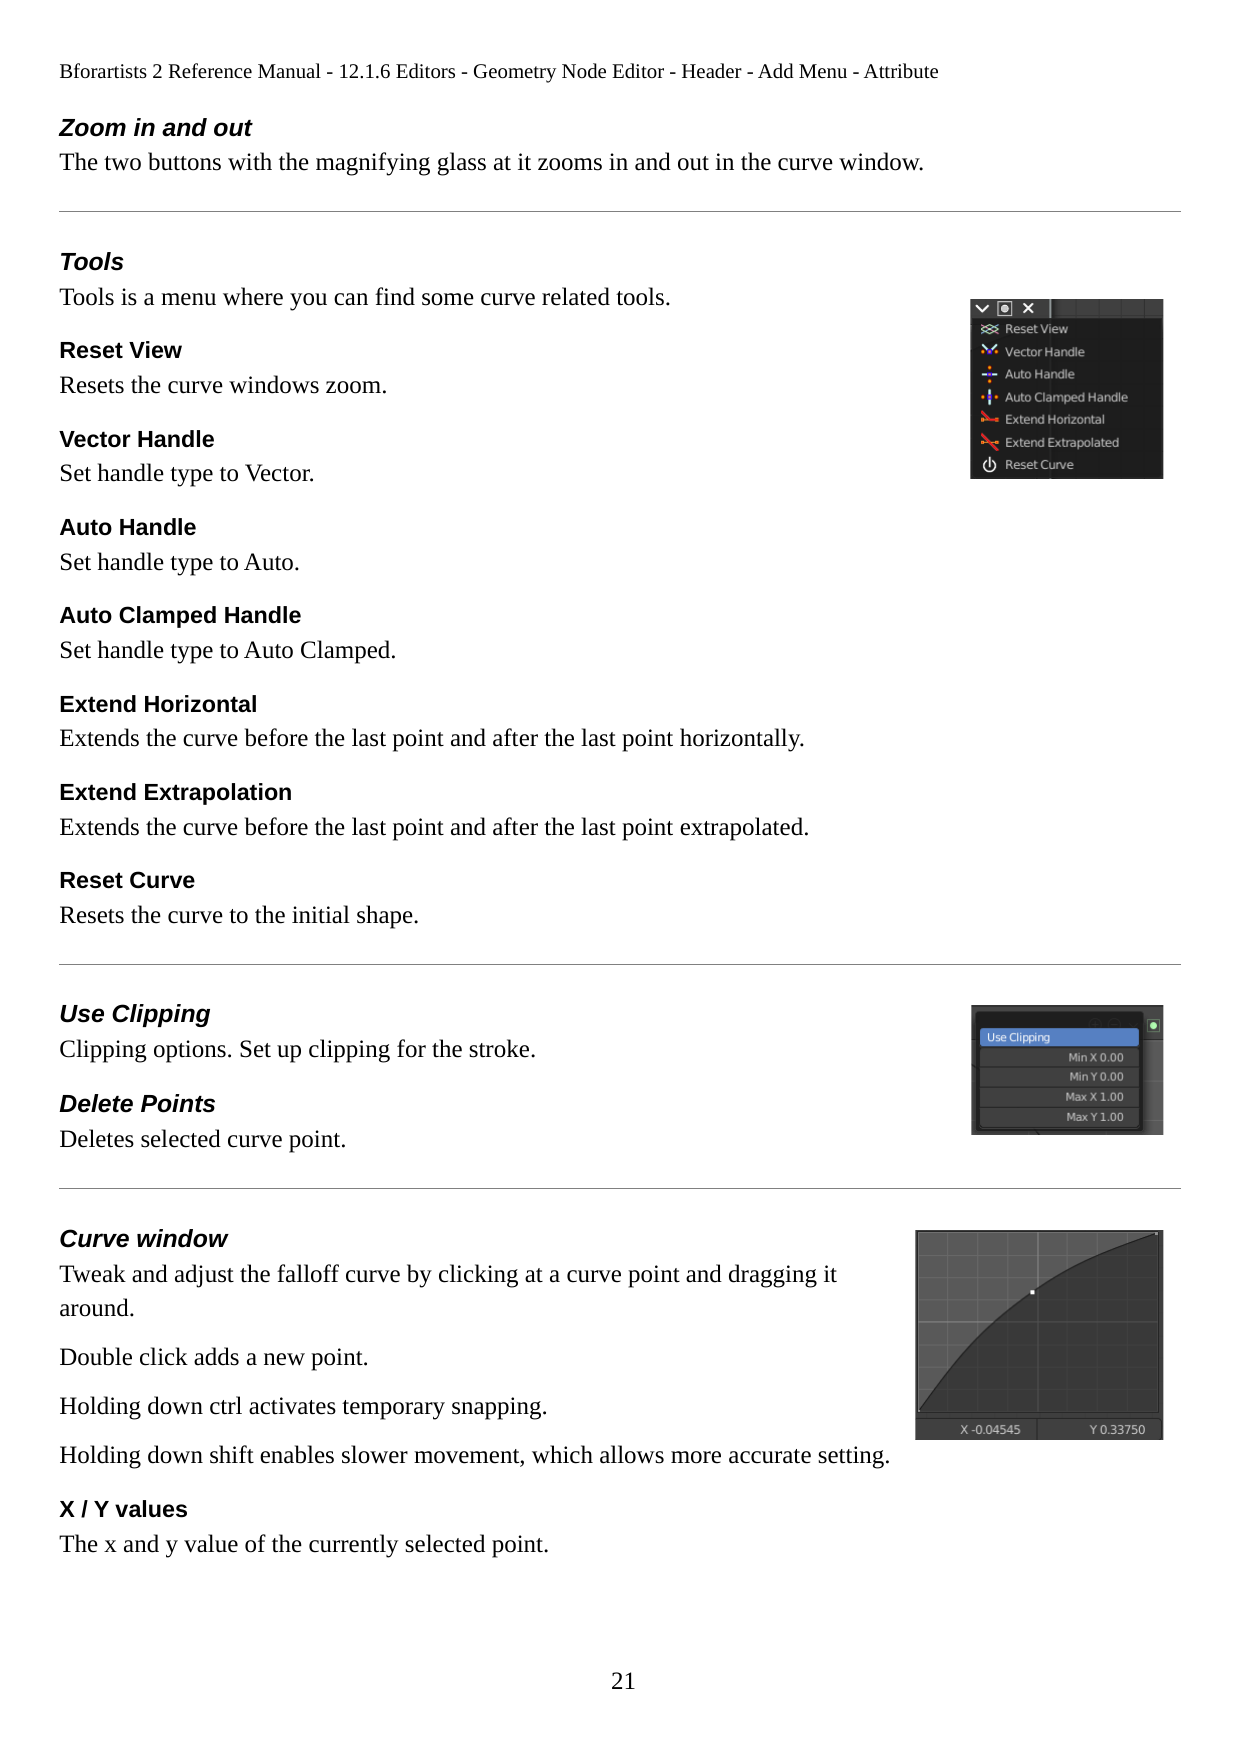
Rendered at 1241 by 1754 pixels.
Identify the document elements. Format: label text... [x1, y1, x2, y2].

subtitle Extend Extrapolation [59, 779, 1181, 805]
subtitle [1164, 1089, 1181, 1118]
subtitle X / Y values [59, 1496, 1181, 1522]
text Holding down ctrl activates temporary snapping. [59, 1391, 915, 1420]
text The two buttons with the magnifying glass at it zooms in and out in the curve window. [59, 147, 1181, 176]
text Holding down shift enables slower movement, which allows more accurate setting. [59, 1440, 1181, 1469]
text Resets the curve windows zoom. [59, 370, 970, 399]
subtitle Reset Curve [59, 867, 1181, 894]
text Extends the curve before the last point and after the last point extrapolated. [59, 812, 1181, 840]
subtitle Delete Points [59, 1089, 971, 1118]
subtitle Reset View [59, 337, 970, 364]
text Extends the curve before the last point and after the last point horizontally. [59, 723, 1181, 752]
text Set handle type to Auto Clamped. [59, 635, 1181, 664]
subtitle Zoom in and out [59, 113, 1181, 141]
subtitle Auto Handle [59, 514, 1181, 540]
subtitle Vector Handle [59, 425, 970, 452]
text Deletes selected curve point. [59, 1124, 1181, 1153]
subtitle Auto Clamped Handle [59, 602, 1181, 629]
picture [915, 1230, 1164, 1440]
picture [971, 1005, 1164, 1135]
subtitle Tools [59, 247, 1181, 275]
text Tools is a menu where you can find some curve related tools. [59, 282, 1181, 310]
text Set handle type to Vector. [59, 458, 1181, 487]
text Clipping options. Set up clipping for the stroke. [59, 1034, 971, 1063]
subtitle Curve window [59, 1224, 1181, 1252]
text Resets the curve to the initial shape. [59, 900, 1181, 929]
subtitle [1164, 337, 1181, 364]
text The x and y value of the currently selected point. [59, 1529, 1181, 1557]
picture [970, 299, 1164, 479]
text Set handle type to Auto. [59, 547, 1181, 575]
subtitle Extend Horizontal [59, 690, 1181, 717]
text Tweak and adjust the falloff curve by clicking at a curve point and dragging it around. [59, 1259, 915, 1322]
subtitle [1164, 425, 1181, 452]
subtitle Use Clipping [59, 999, 1181, 1028]
text Double click adds a new point. [59, 1342, 915, 1371]
